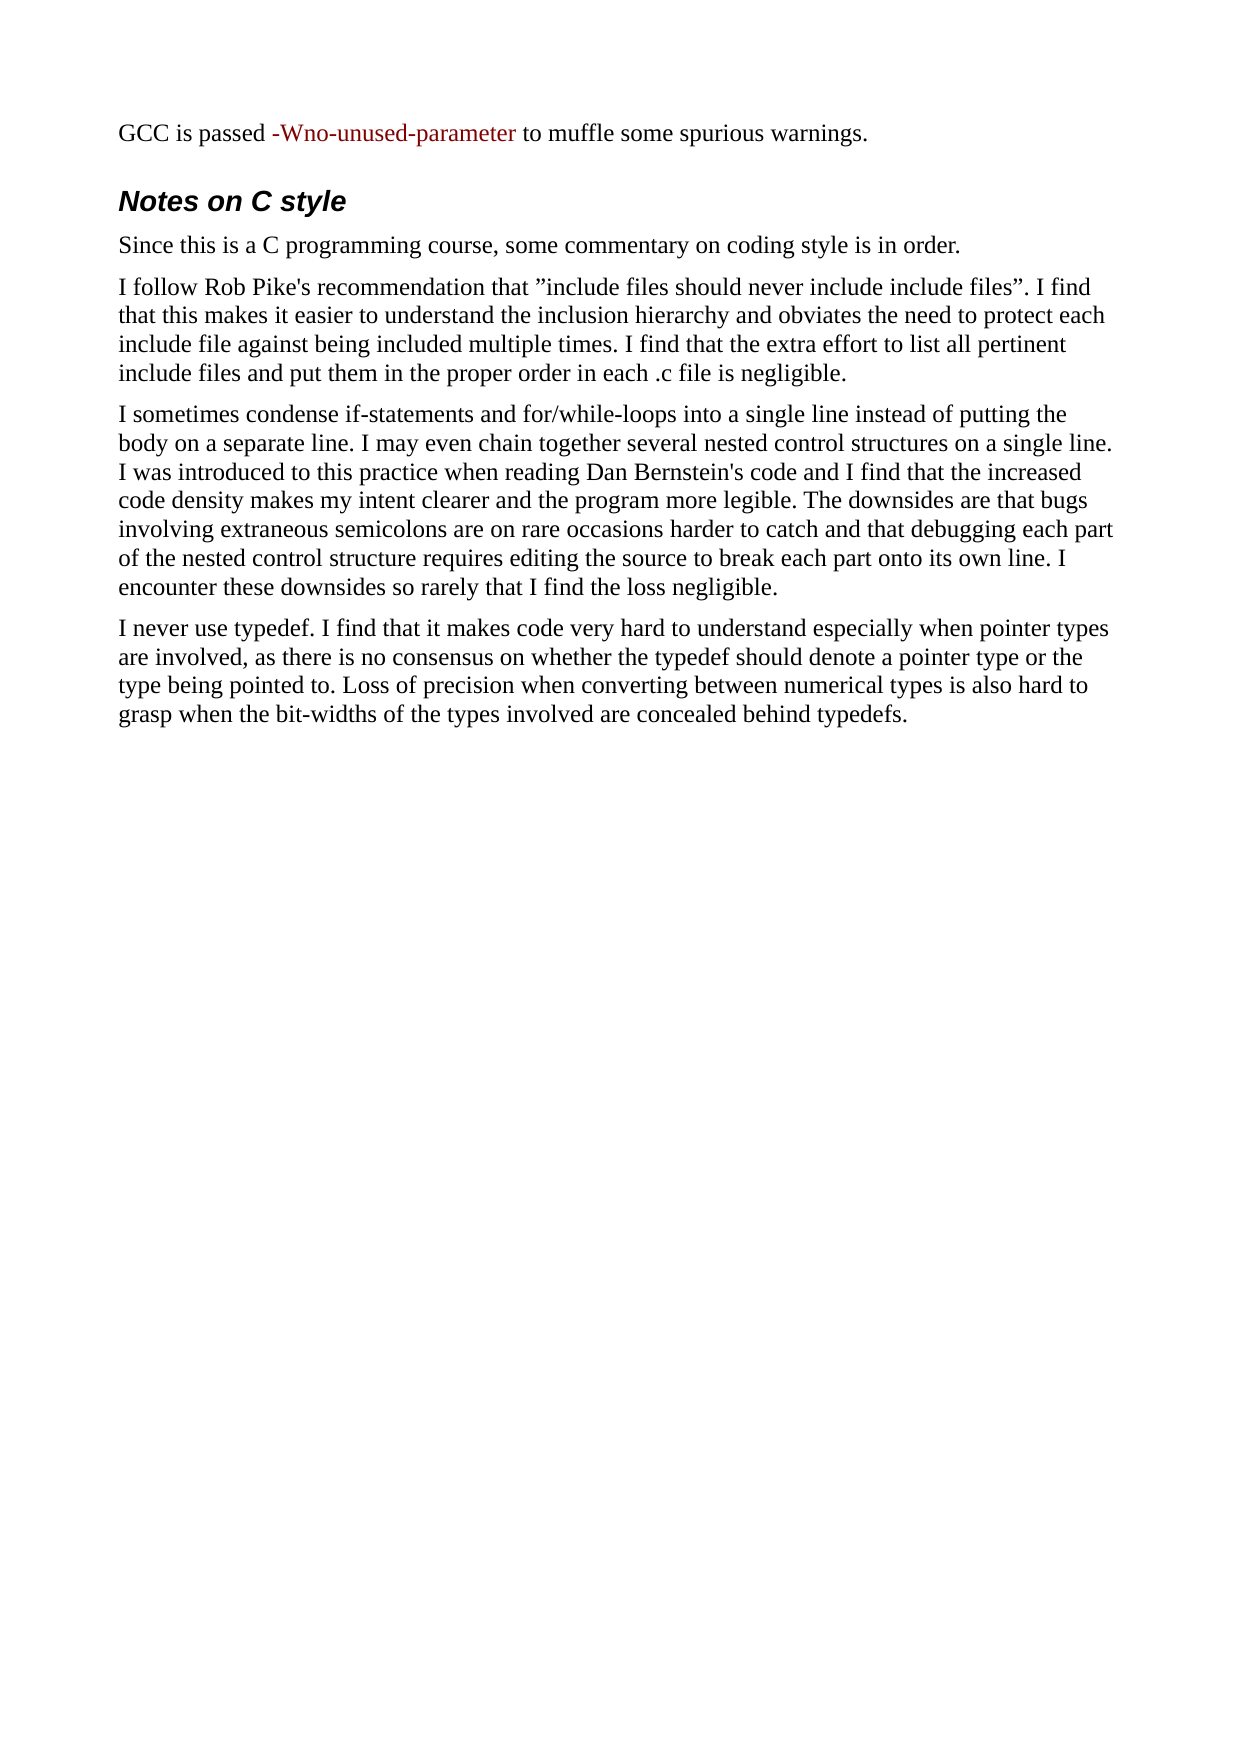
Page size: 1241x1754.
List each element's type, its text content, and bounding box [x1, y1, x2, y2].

text I sometimes condense if-statements and for/while-loops into a single line instead of putting the body on a separate line. I may even chain together several nested control structures on a single line. I was introduced to this practice when reading Dan Bernstein's code and I find that the increased code density makes my intent clearer and the program more legible. The downsides are that bugs involving extraneous semicolons are on rare occasions harder to catch and that debugging each part of the nested control structure requires editing the source to break each part onto its own line. I encounter these downsides so rarely that I find the loss negligible. [118, 399, 1122, 600]
text I never use typedef. I find that it makes code very hard to understand especially when pointer types are involved, as there is no consensus on whether the typedef should denote a pointer type or the type being pointed to. Loss of precision when converting between numerical types is also hard to grasp when the bit-widths of the types involved are concealed behind typedefs. [118, 613, 1122, 728]
text GCC is passed -Wno-unused-parameter to muffle some spurious warnings. [118, 118, 1122, 147]
subtitle Notes on C style [118, 184, 1122, 218]
text Since this is a C programming course, some commentary on coding style is in order. [118, 230, 1122, 259]
text I follow Rob Pike's recommendation that ”include files should never include include files”. I find that this makes it easier to understand the inclusion hierarchy and obviates the need to protect each include file against being included multiple times. I find that the extra effort to list all pertinent include files and put them in the proper order in each .c file is negligible. [118, 272, 1122, 387]
